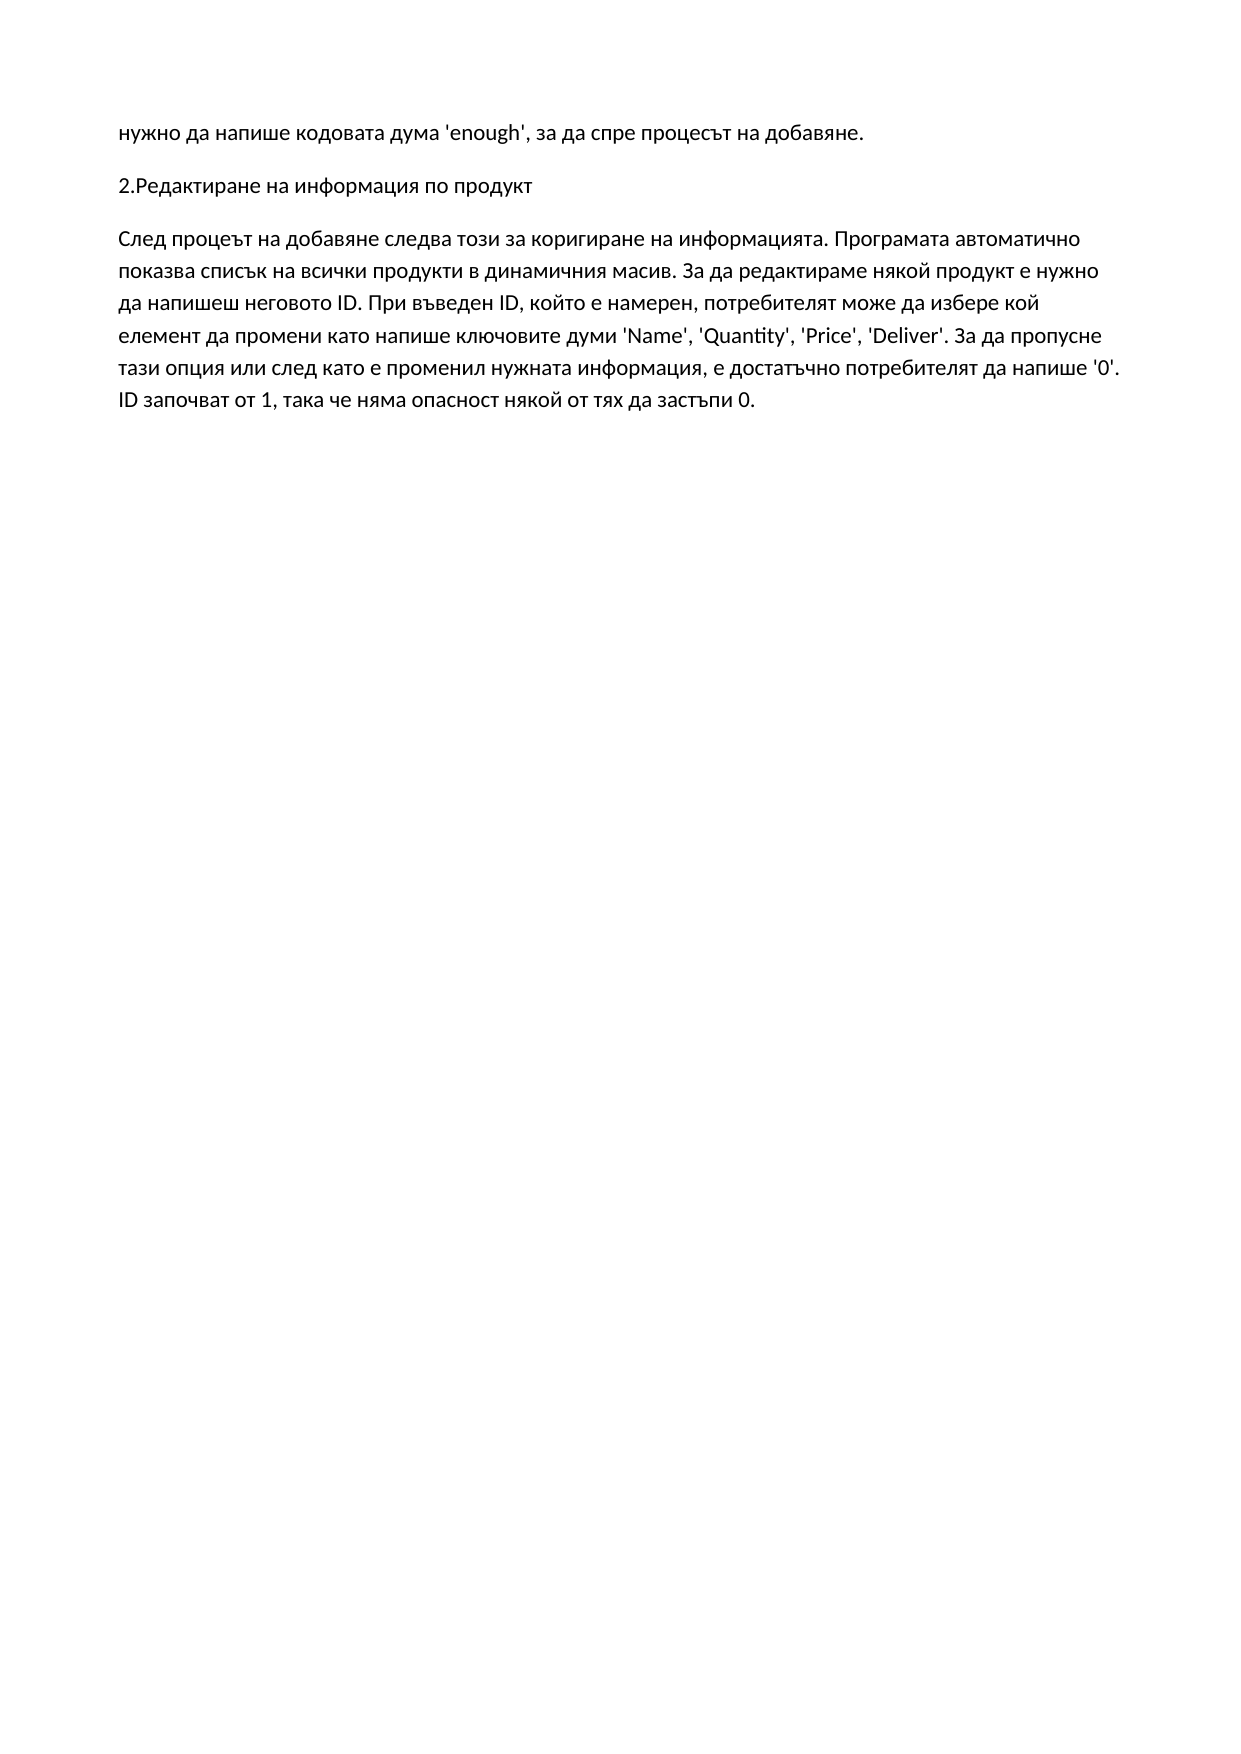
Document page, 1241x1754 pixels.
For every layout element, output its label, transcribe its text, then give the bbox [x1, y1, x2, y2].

text След процеът на добавяне следва този за коригиране на информацията. Програмата автоматично показва списък на всички продукти в динамичния масив. За да редактираме някой продукт е нужно да напишеш неговото ID. При въведен ID, който е намерен, потребителят може да избере кой елемент да промени като напише ключовите думи 'Name', 'Quantity', 'Price', 'Deliver'. За да пропусне тази опция или след като е променил нужната информация, е достатъчно потребителят да напише '0'. ID започват от 1, така че няма опасност някой от тях да застъпи 0. [118, 224, 1122, 413]
text 2.Редактиране на информация по продукт [118, 171, 1122, 199]
text нужно да напише кодовата дума 'enough', за да спре процесът на добавяне. [118, 118, 1122, 146]
